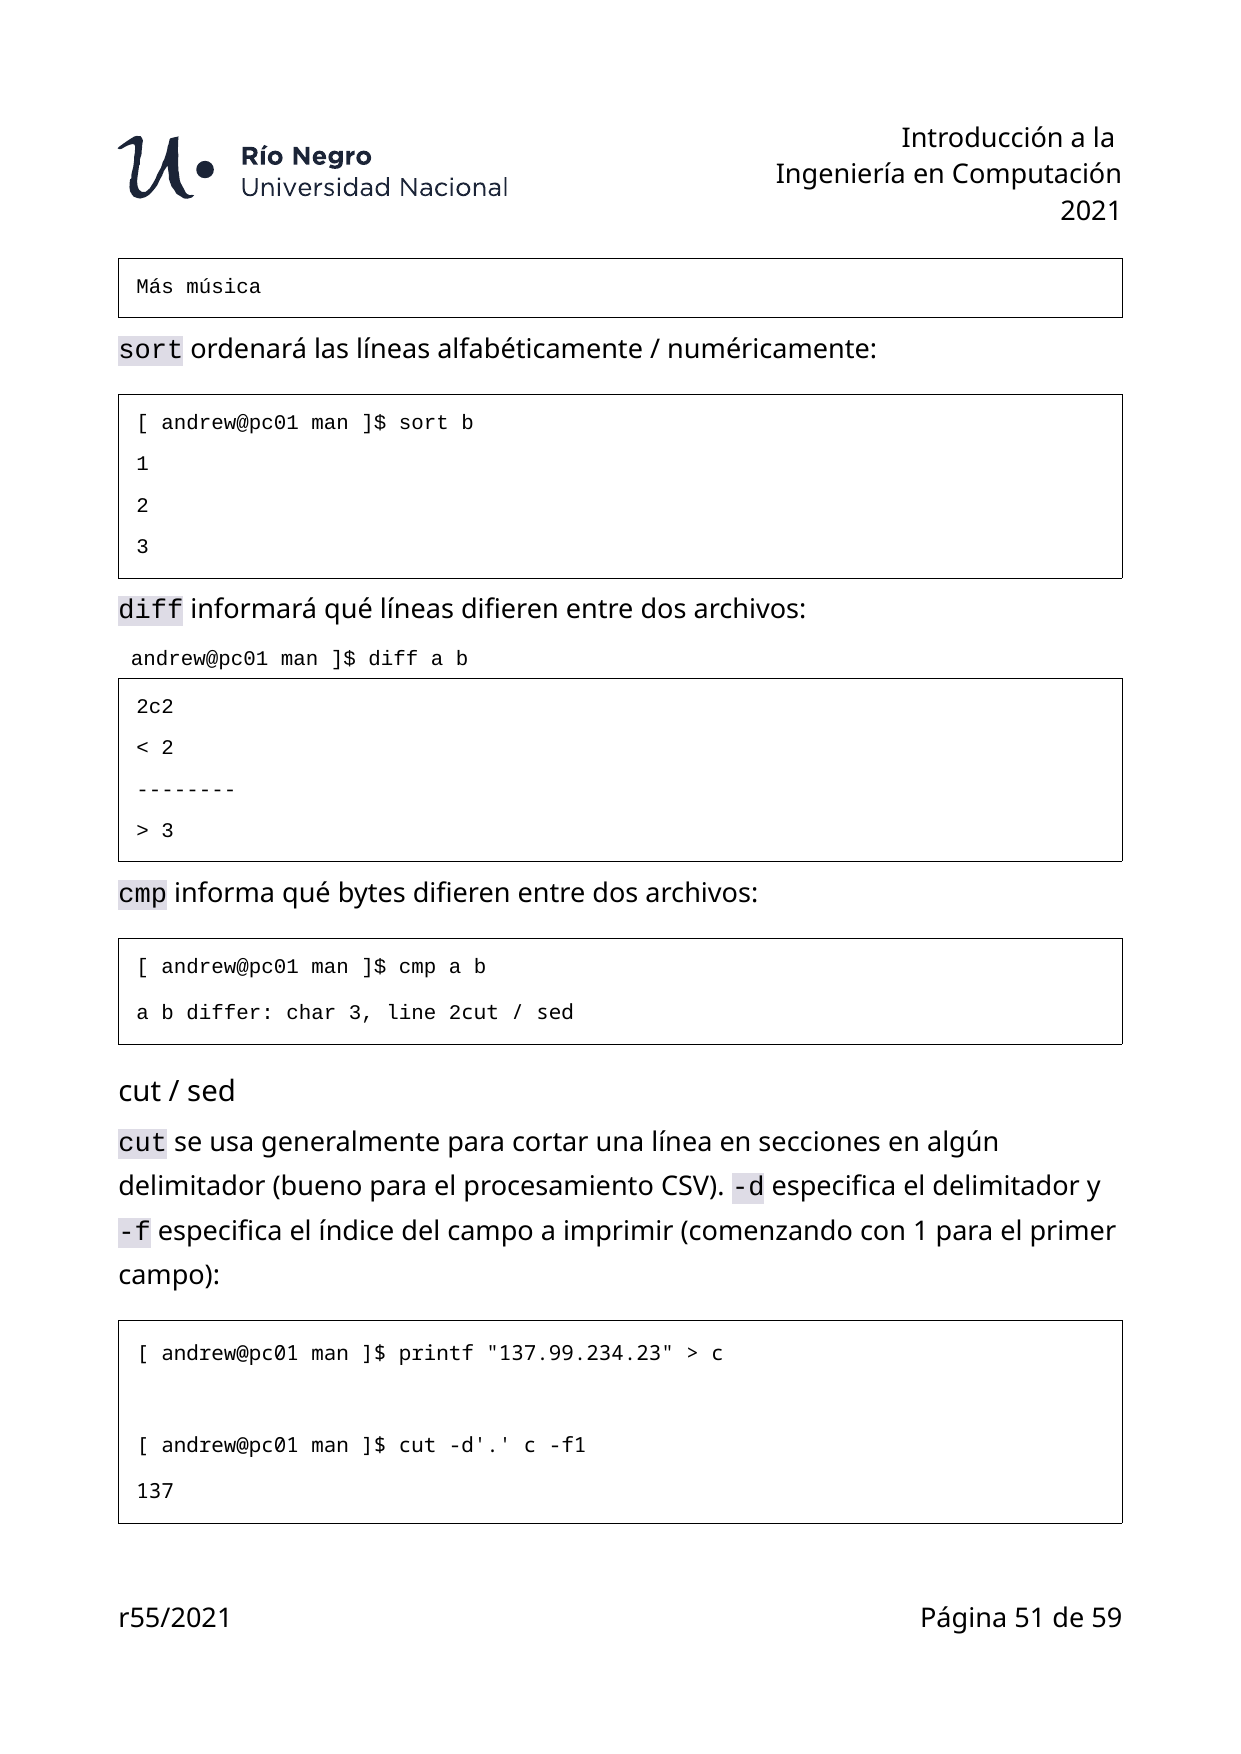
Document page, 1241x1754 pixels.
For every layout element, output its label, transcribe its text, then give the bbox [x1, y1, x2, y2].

text cut se usa generalmente para cortar una línea en secciones en algún delimitador (bueno para el procesamiento CSV). -d especifica el delimitador y -f especifica el índice del campo a imprimir (comenzando con 1 para el primer campo): [118, 1122, 1122, 1292]
text 137 [119, 1459, 1122, 1523]
text 2c2 [119, 679, 1122, 719]
text 1 [119, 436, 1122, 477]
text > 3 [119, 802, 1122, 861]
text < 2 [119, 719, 1122, 761]
text a b differ: char 3, line 2cut / sed [119, 979, 1122, 1044]
text Más música [119, 259, 1122, 317]
subtitle cut / sed [118, 1070, 1122, 1110]
text -------- [119, 761, 1122, 802]
text 3 [119, 518, 1122, 578]
text [ andrew@pc01 man ]$ sort b [119, 395, 1122, 436]
text [ andrew@pc01 man ]$ cut -d'.' c -f1 [119, 1413, 1122, 1459]
text sort ordenará las líneas alfabéticamente / numéricamente: [118, 329, 1122, 366]
text [ andrew@pc01 man ]$ cmp a b [119, 939, 1122, 979]
text cmp informa qué bytes difieren entre dos archivos: [118, 873, 1122, 910]
text diff informará qué líneas difieren entre dos archivos: [118, 589, 1122, 626]
text andrew@pc01 man ]$ diff a b [118, 648, 1122, 672]
text [ andrew@pc01 man ]$ printf "137.99.234.23" > c [119, 1321, 1122, 1367]
text 2 [119, 477, 1122, 518]
